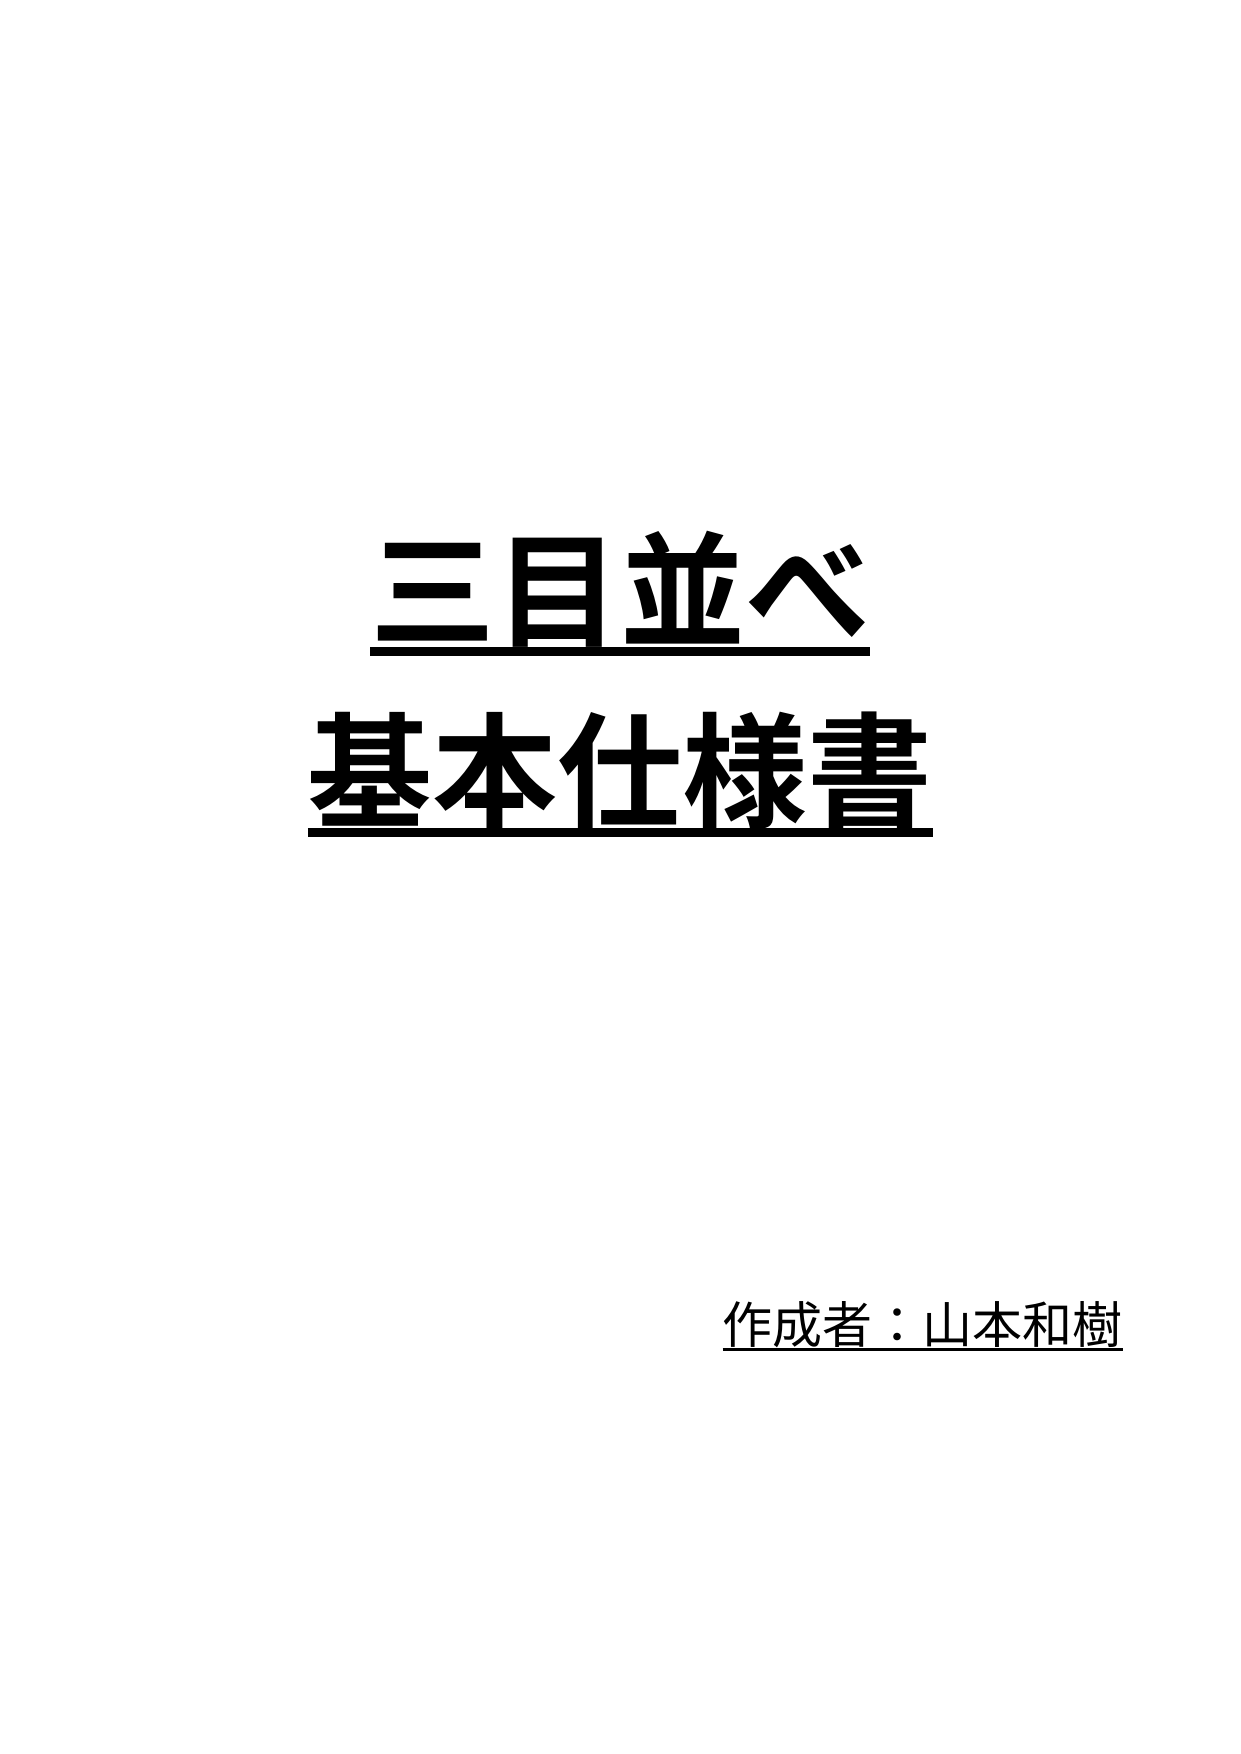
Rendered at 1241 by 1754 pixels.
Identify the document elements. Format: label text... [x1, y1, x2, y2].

text 三目並べ [118, 493, 1122, 674]
text 作成者：山本和樹 [118, 1286, 1122, 1358]
text 基本仕様書 [118, 674, 1122, 855]
